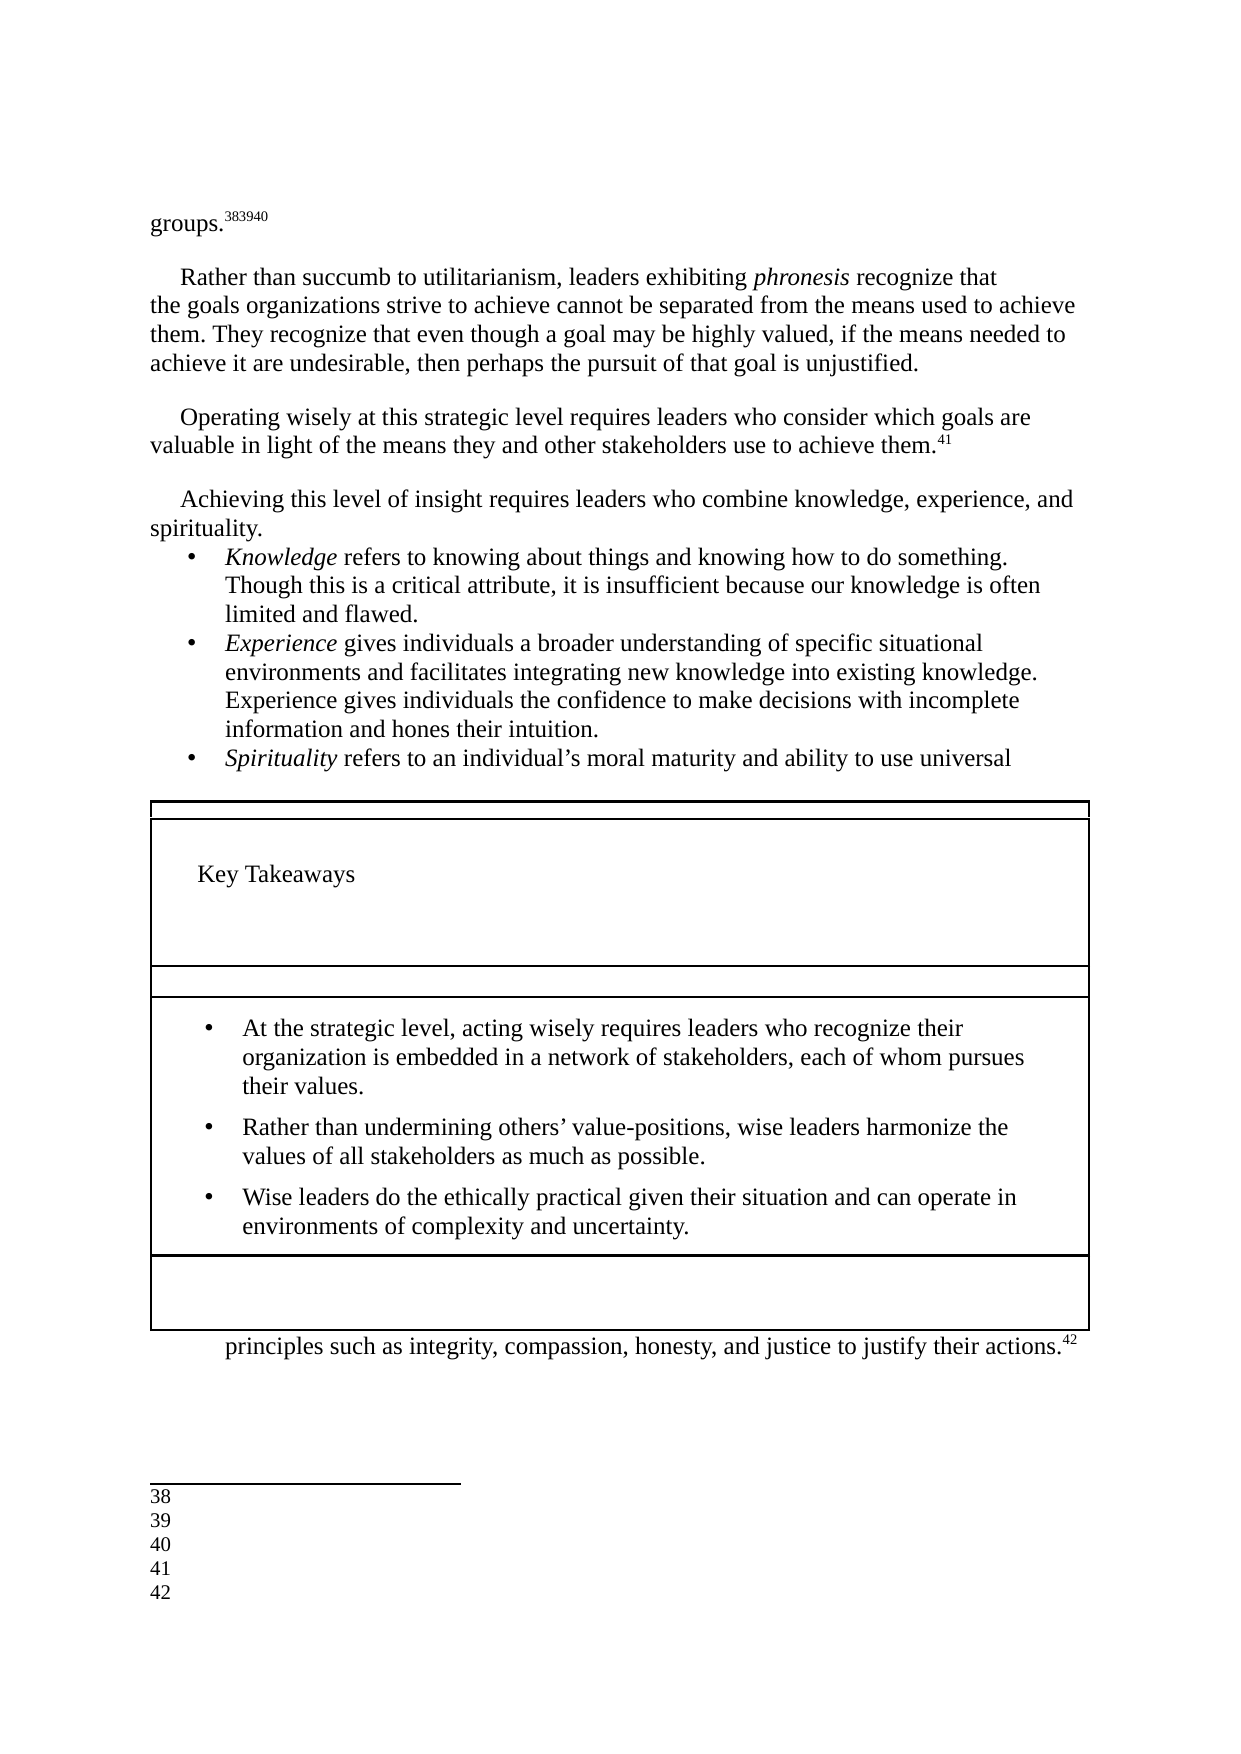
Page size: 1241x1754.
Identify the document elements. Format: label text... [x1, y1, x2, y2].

list At the strategic level, acting wisely requires leaders who recognize their organization is embedded in a network of stakeholders, each of whom pursues their values. [204, 1013, 1073, 1099]
text Operating wisely at this strategic level requires leaders who consider which goals are valuable in light of the means they and other stakeholders use to achieve them. [150, 402, 1090, 459]
list Spirituality refers to an individual’s moral maturity and ability to use universal [187, 743, 1090, 800]
list Experience gives individuals a broader understanding of specific situational environments and facilitates integrating new knowledge into existing knowledge. Experience gives individuals the confidence to make decisions with incomplete information and hones their intuition. [187, 628, 1090, 743]
text Key Takeaways [167, 859, 1073, 888]
list Knowledge refers to knowing about things and knowing how to do something. Though this is a critical attribute, it is insufficient because our knowledge is often limited and flawed. [187, 542, 1090, 628]
list principles such as integrity, compassion, honesty, and justice to justify their actions. [187, 1331, 1090, 1360]
text Rather than succumb to utilitarianism, leaders exhibiting phronesis recognize that the goals organizations strive to achieve cannot be separated from the means used to achieve them. They recognize that even though a goal may be highly valued, if the means needed to achieve it are undesirable, then perhaps the pursuit of that goal is unjustified. [150, 262, 1090, 377]
list Rather than undermining others’ value-positions, wise leaders harmonize the values of all stakeholders as much as possible. [204, 1112, 1073, 1169]
text Phronesis is the capacity to do what is realistic. Those in possession of phronesis are adaptive, understand the ethics of a given situation, and commit to act. They focus on doing the ethically practical in a given situation. They can work in conditions of uncertainty and develop skills to manage incompatible and incommensurate values between stakeholder groups. [150, 208, 1090, 237]
text Achieving this level of insight requires leaders who combine knowledge, experience, and spirituality. [150, 484, 1090, 542]
list Wise leaders do the ethically practical given their situation and can operate in environments of complexity and uncertainty. [204, 1182, 1073, 1239]
